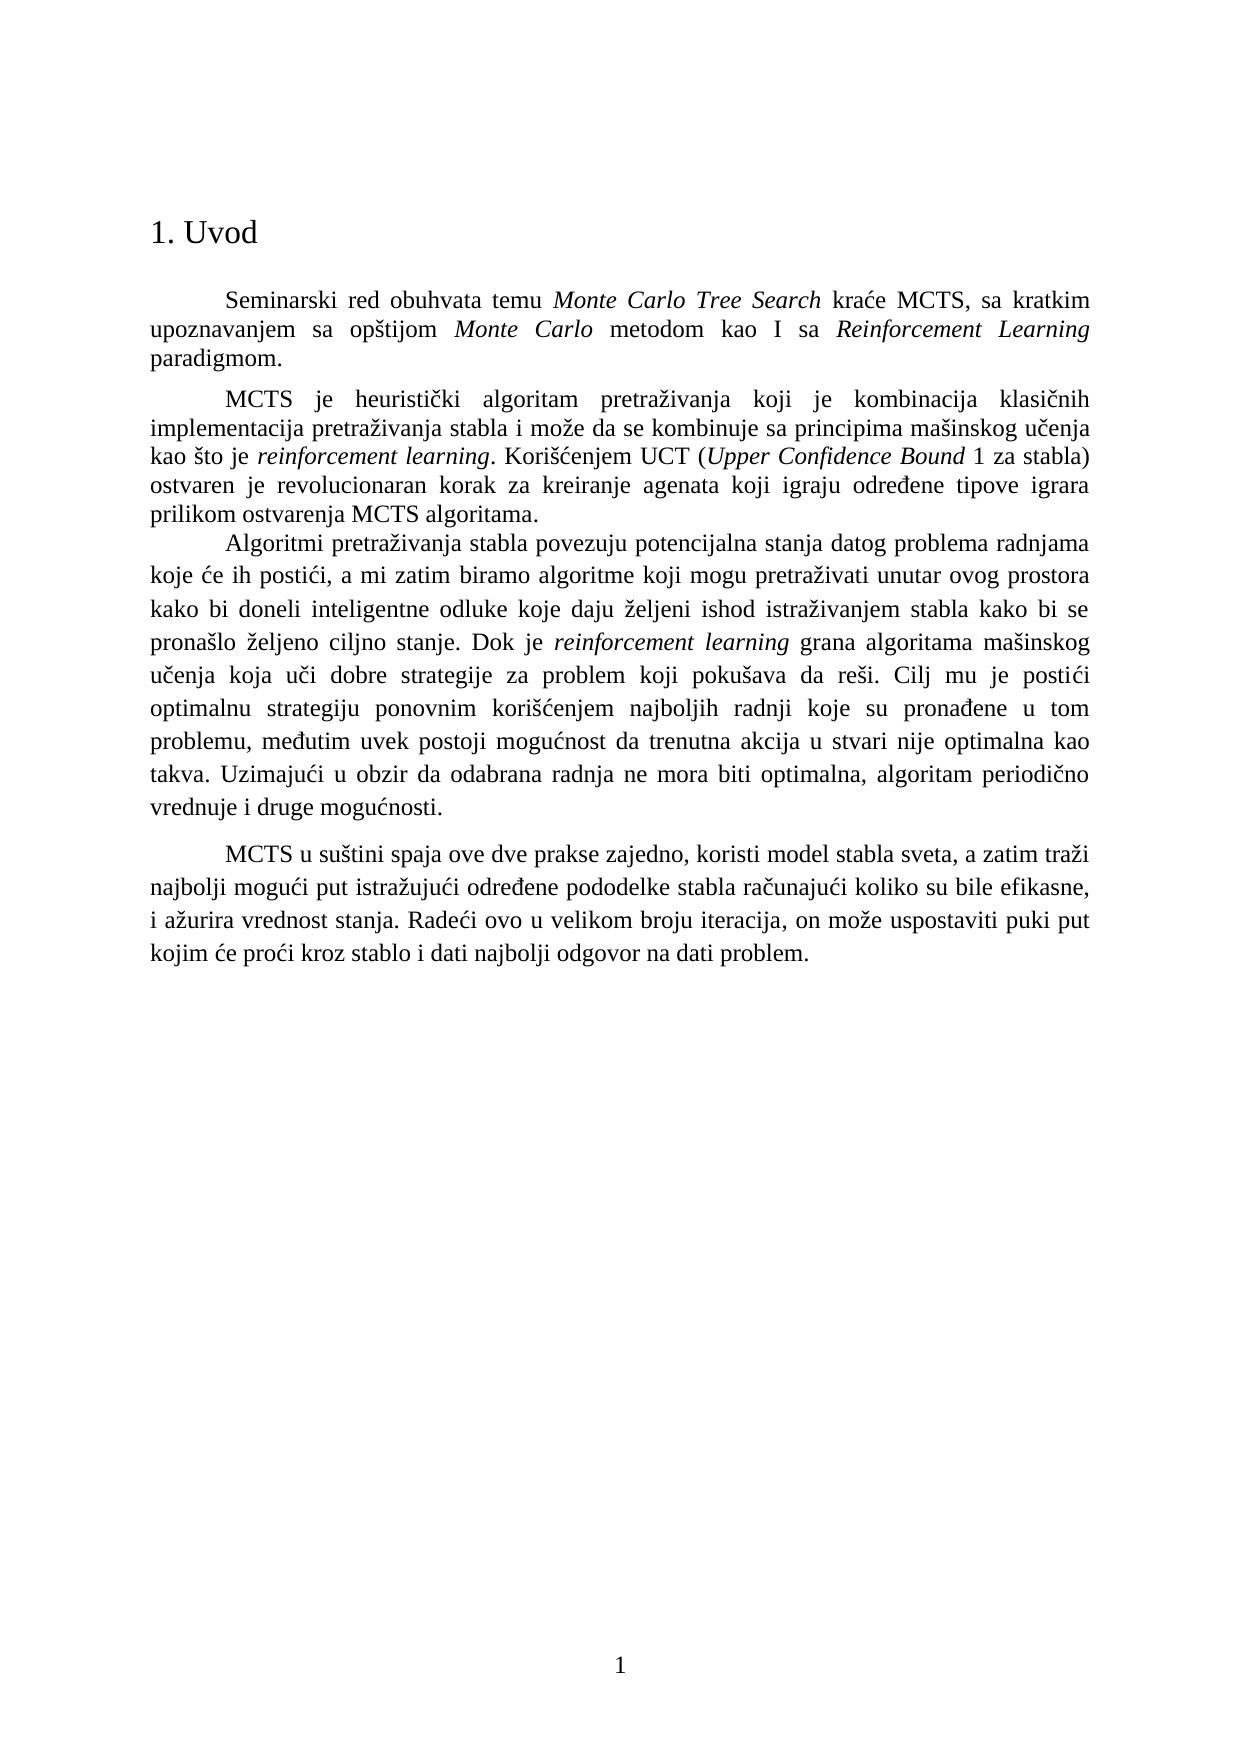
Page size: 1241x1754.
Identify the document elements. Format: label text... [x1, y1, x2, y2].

subtitle 1. Uvod [150, 212, 1090, 251]
text Seminarski red obuhvata temu Monte Carlo Tree Search kraće MCTS, sa kratkim upoznavanjem sa opštijom Monte Carlo metodom kao I sa Reinforcement Learning paradigmom. [150, 285, 1090, 371]
text MCTS u suštini spaja ove dve prakse zajedno, koristi model stabla sveta, a zatim traži najbolji mogući put istražujući određene pododelke stabla računajući koliko su bile efikasne, i ažurira vrednost stanja. Radeći ovo u velikom broju iteracija, on može uspostaviti puki put kojim će proći kroz stablo i dati najbolji odgovor na dati problem. [150, 839, 1090, 967]
text MCTS je heuristički algoritam pretraživanja koji je kombinacija klasičnih implementacija pretraživanja stabla i može da se kombinuje sa principima mašinskog učenja kao što je reinforcement learning. Korišćenjem UCT (Upper Confidence Bound 1 za stabla) ostvaren je revolucionaran korak za kreiranje agenata koji igraju određene tipove igrara prilikom ostvarenja MCTS algoritama. [150, 384, 1090, 528]
text Algoritmi pretraživanja stabla povezuju potencijalna stanja datog problema radnjama koje će ih postići, a mi zatim biramo algoritme koji mogu pretraživati unutar ovog prostora kako bi doneli inteligentne odluke koje daju željeni ishod istraživanjem stabla kako bi se pronašlo željeno ciljno stanje. Dok je reinforcement learning grana algoritama mašinskog učenja koja uči dobre strategije za problem koji pokušava da reši. Cilj mu je postići optimalnu strategiju ponovnim korišćenjem najboljih radnji koje su pronađene u tom problemu, međutim uvek postoji mogućnost da trenutna akcija u stvari nije optimalna kao takva. Uzimajući u obzir da odabrana radnja ne mora biti optimalna, algoritam periodično vrednuje i druge mogućnosti. [150, 528, 1090, 821]
